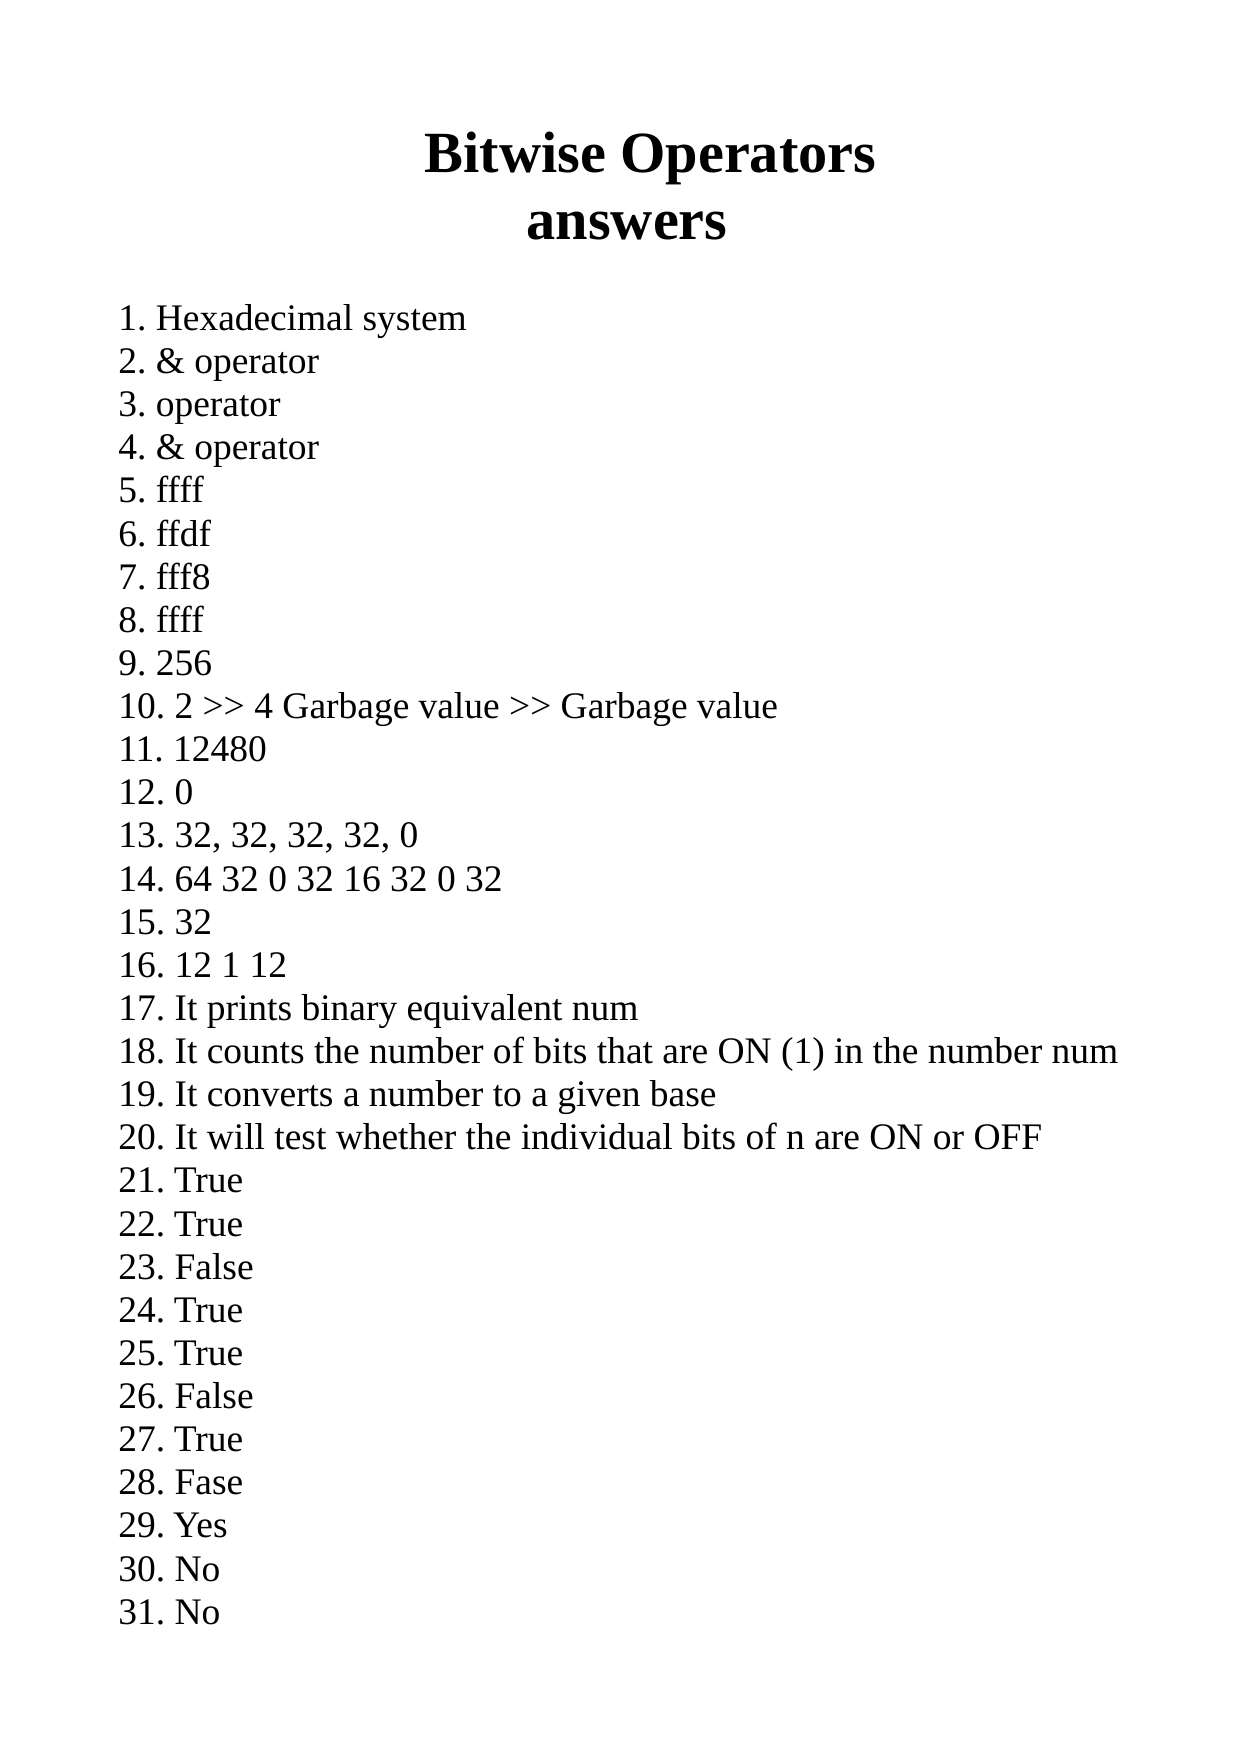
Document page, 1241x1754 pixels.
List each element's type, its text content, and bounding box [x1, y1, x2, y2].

text 28. Fase [118, 1460, 1122, 1503]
text 8. ffff [118, 597, 1122, 640]
text 11. 12480 [118, 727, 1122, 770]
text 13. 32, 32, 32, 32, 0 [118, 813, 1122, 856]
text 17. It prints binary equivalent num [118, 985, 1122, 1028]
text 24. True [118, 1287, 1122, 1330]
text 4. & operator [118, 425, 1122, 468]
text 31. No [118, 1589, 1122, 1632]
text 6. ffdf [118, 511, 1122, 554]
text 3. operator [118, 382, 1122, 425]
text 22. True [118, 1201, 1122, 1244]
text Bitwise Operators [118, 118, 1122, 185]
text 21. True [118, 1158, 1122, 1201]
text 25. True [118, 1330, 1122, 1373]
text 26. False [118, 1373, 1122, 1417]
text 16. 12 1 12 [118, 942, 1122, 985]
text 29. Yes [118, 1503, 1122, 1546]
text 10. 2 >> 4 Garbage value >> Garbage value [118, 683, 1122, 727]
text 9. 256 [118, 640, 1122, 683]
text 2. & operator [118, 338, 1122, 382]
text 20. It will test whether the individual bits of n are ON or OFF [118, 1115, 1122, 1158]
text 12. 0 [118, 770, 1122, 813]
text 7. fff8 [118, 554, 1122, 597]
text 27. True [118, 1417, 1122, 1460]
text 19. It converts a number to a given base [118, 1072, 1122, 1115]
text 18. It counts the number of bits that are ON (1) in the number num [118, 1028, 1122, 1072]
text 5. ffff [118, 468, 1122, 511]
text 1. Hexadecimal system [118, 295, 1122, 338]
text 14. 64 32 0 32 16 32 0 32 [118, 856, 1122, 899]
text 23. False [118, 1244, 1122, 1287]
text 30. No [118, 1546, 1122, 1589]
text answers [118, 185, 1122, 252]
text 15. 32 [118, 899, 1122, 942]
